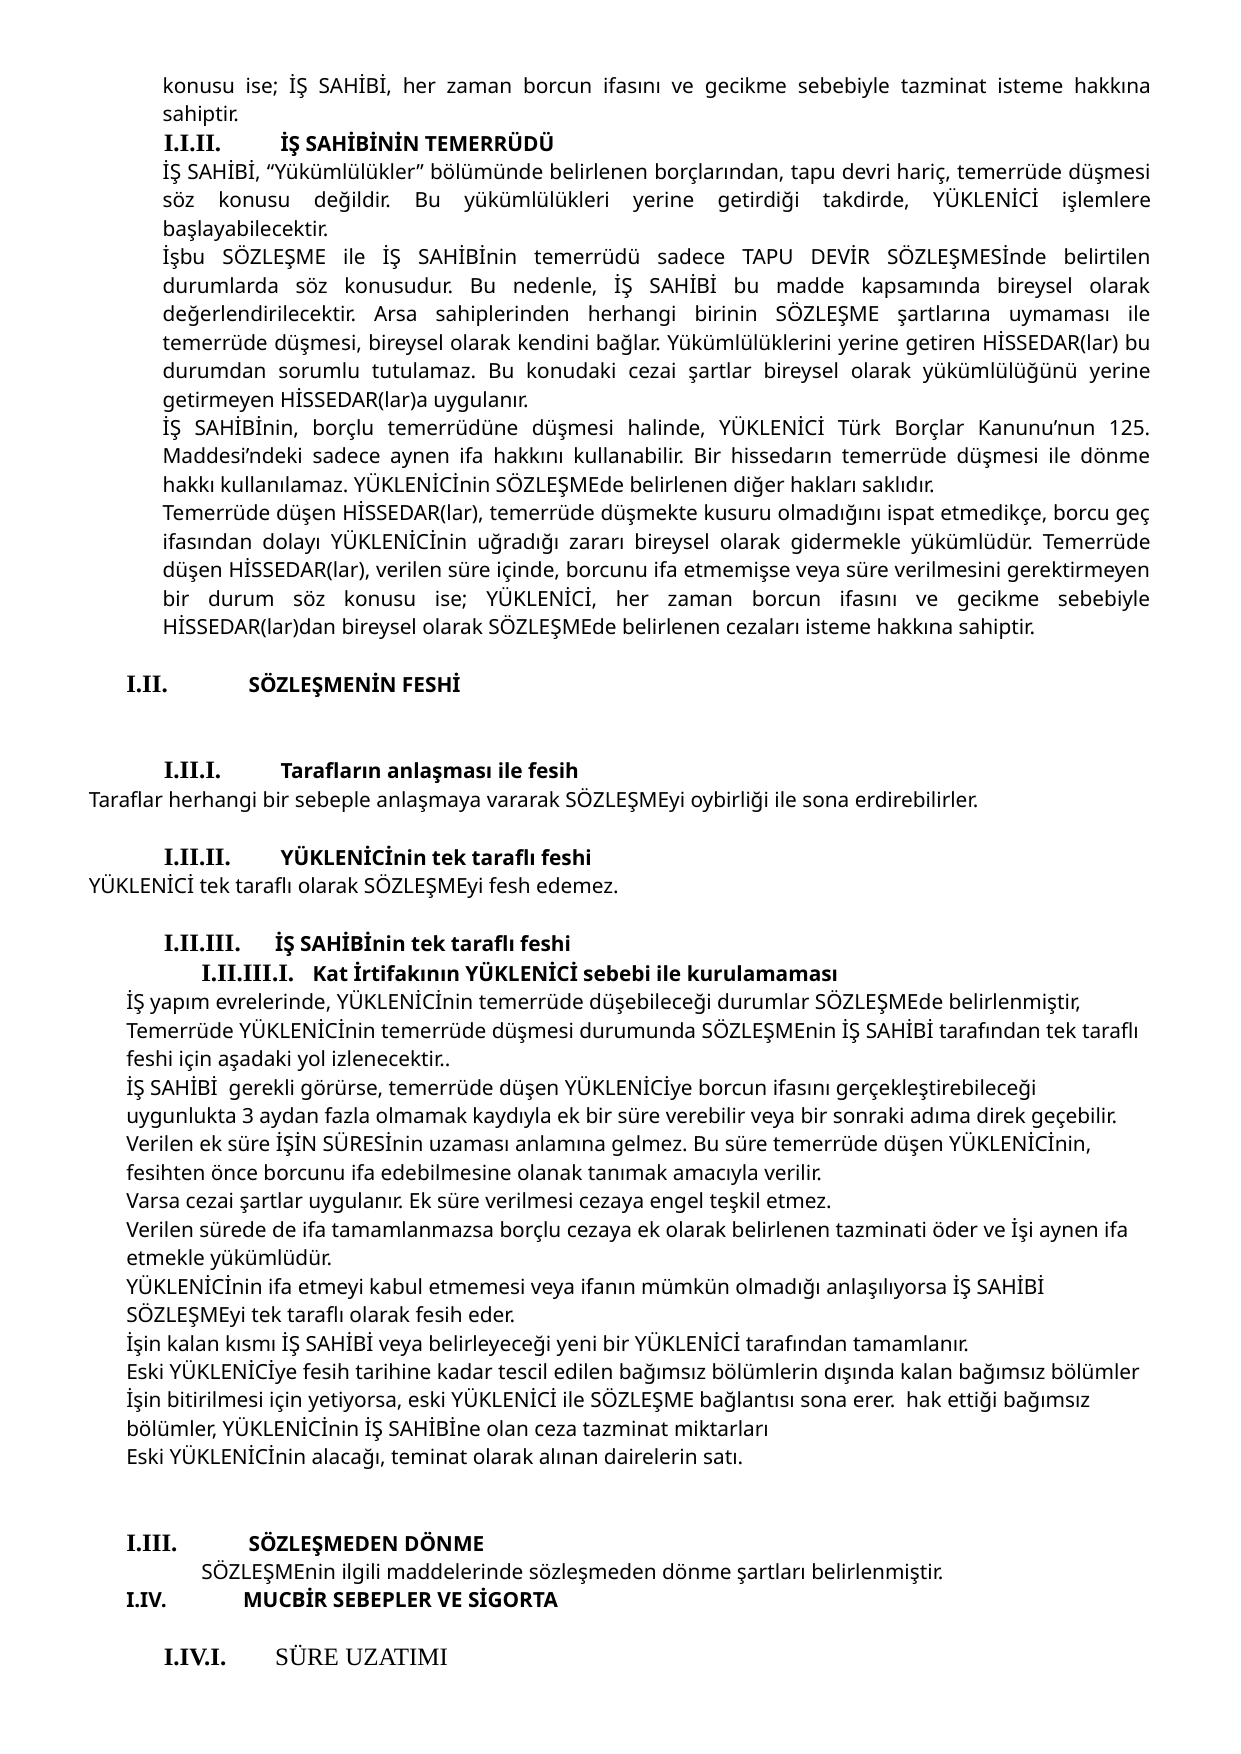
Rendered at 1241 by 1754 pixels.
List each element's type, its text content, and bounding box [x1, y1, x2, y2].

list SÖZLEŞMENİN FESHİ [126, 669, 1152, 698]
list SÖZLEŞMEDEN DÖNME [126, 1528, 1152, 1557]
text Eski YÜKLENİCİnin alacağı, teminat olarak alınan dairelerin satı. [126, 1442, 1152, 1471]
text YÜKLENİCİ tek taraflı olarak SÖZLEŞMEyi fesh edemez. [88, 871, 1152, 900]
text konusu ise; İŞ SAHİBİ, her zaman borcun ifasını ve gecikme sebebiyle tazminat isteme hakkına sahiptir. [162, 71, 1152, 128]
text Eski YÜKLENİCİye fesih tarihine kadar tescil edilen bağımsız bölümlerin dışında kalan bağımsız bölümler İşin bitirilmesi için yetiyorsa, eski YÜKLENİCİ ile SÖZLEŞME bağlantısı sona erer. hak ettiği bağımsız bölümler, YÜKLENİCİnin İŞ SAHİBİne olan ceza tazminat miktarları [126, 1357, 1152, 1442]
list Kat İrtifakının YÜKLENİCİ sebebi ile kurulamaması [201, 958, 1152, 987]
text SÖZLEŞMEnin ilgili maddelerinde sözleşmeden dönme şartları belirlenmiştir. [201, 1557, 1152, 1586]
text İŞ yapım evrelerinde, YÜKLENİCİnin temerrüde düşebileceği durumlar SÖZLEŞMEde belirlenmiştir, Temerrüde YÜKLENİCİnin temerrüde düşmesi durumunda SÖZLEŞMEnin İŞ SAHİBİ tarafından tek taraflı feshi için aşadaki yol izlenecektir.. [126, 987, 1152, 1073]
list İŞ SAHİBİnin tek taraflı feshi [163, 928, 1152, 958]
text Verilen sürede de ifa tamamlanmazsa borçlu cezaya ek olarak belirlenen tazminati öder ve İşi aynen ifa etmekle yükümlüdür. [126, 1215, 1152, 1272]
list Tarafların anlaşması ile fesih [163, 755, 1152, 785]
text İŞ SAHİBİ, “Yükümlülükler” bölümünde belirlenen borçlarından, tapu devri hariç, temerrüde düşmesi söz konusu değildir. Bu yükümlülükleri yerine getirdiği takdirde, YÜKLENİCİ işlemlere başlayabilecektir. [162, 157, 1152, 242]
list YÜKLENİCİnin tek taraflı feshi [163, 842, 1152, 871]
text Varsa cezai şartlar uygulanır. Ek süre verilmesi cezaya engel teşkil etmez. [126, 1186, 1152, 1215]
text İŞ SAHİBİ gerekli görürse, temerrüde düşen YÜKLENİCİye borcun ifasını gerçekleştirebileceği uygunlukta 3 aydan fazla olmamak kaydıyla ek bir süre verebilir veya bir sonraki adıma direk geçebilir. Verilen ek süre İŞİN SÜRESİnin uzaması anlamına gelmez. Bu süre temerrüde düşen YÜKLENİCİnin, fesihten önce borcunu ifa edebilmesine olanak tanımak amacıyla verilir. [126, 1073, 1152, 1186]
text İŞ SAHİBİnin, borçlu temerrüdüne düşmesi halinde, YÜKLENİCİ Türk Borçlar Kanunu’nun 125. Maddesi’ndeki sadece aynen ifa hakkını kullanabilir. Bir hissedarın temerrüde düşmesi ile dönme hakkı kullanılamaz. YÜKLENİCİnin SÖZLEŞMEde belirlenen diğer hakları saklıdır. [162, 413, 1152, 498]
text Temerrüde düşen HİSSEDAR(lar), temerrüde düşmekte kusuru olmadığını ispat etmedikçe, borcu geç ifasından dolayı YÜKLENİCİnin uğradığı zararı bireysel olarak gidermekle yükümlüdür. Temerrüde düşen HİSSEDAR(lar), verilen süre içinde, borcunu ifa etmemişse veya süre verilmesini gerektirmeyen bir durum söz konusu ise; YÜKLENİCİ, her zaman borcun ifasını ve gecikme sebebiyle HİSSEDAR(lar)dan bireysel olarak SÖZLEŞMEde belirlenen cezaları isteme hakkına sahiptir. [162, 498, 1152, 641]
list SÜRE UZATIMI [163, 1642, 1152, 1671]
text İşin kalan kısmı İŞ SAHİBİ veya belirleyeceği yeni bir YÜKLENİCİ tarafından tamamlanır. [126, 1329, 1152, 1357]
text İşbu SÖZLEŞME ile İŞ SAHİBİnin temerrüdü sadece TAPU DEVİR SÖZLEŞMESİnde belirtilen durumlarda söz konusudur. Bu nedenle, İŞ SAHİBİ bu madde kapsamında bireysel olarak değerlendirilecektir. Arsa sahiplerinden herhangi birinin SÖZLEŞME şartlarına uymaması ile temerrüde düşmesi, bireysel olarak kendini bağlar. Yükümlülüklerini yerine getiren HİSSEDAR(lar) bu durumdan sorumlu tutulamaz. Bu konudaki cezai şartlar bireysel olarak yükümlülüğünü yerine getirmeyen HİSSEDAR(lar)a uygulanır. [162, 242, 1152, 413]
list MUCBİR SEBEPLER VE SİGORTA [126, 1586, 1152, 1614]
text Taraflar herhangi bir sebeple anlaşmaya vararak SÖZLEŞMEyi oybirliği ile sona erdirebilirler. [88, 785, 1152, 813]
list İŞ SAHİBİNİN TEMERRÜDÜ [163, 128, 1152, 157]
text YÜKLENİCİnin ifa etmeyi kabul etmemesi veya ifanın mümkün olmadığı anlaşılıyorsa İŞ SAHİBİ SÖZLEŞMEyi tek taraflı olarak fesih eder. [126, 1272, 1152, 1329]
